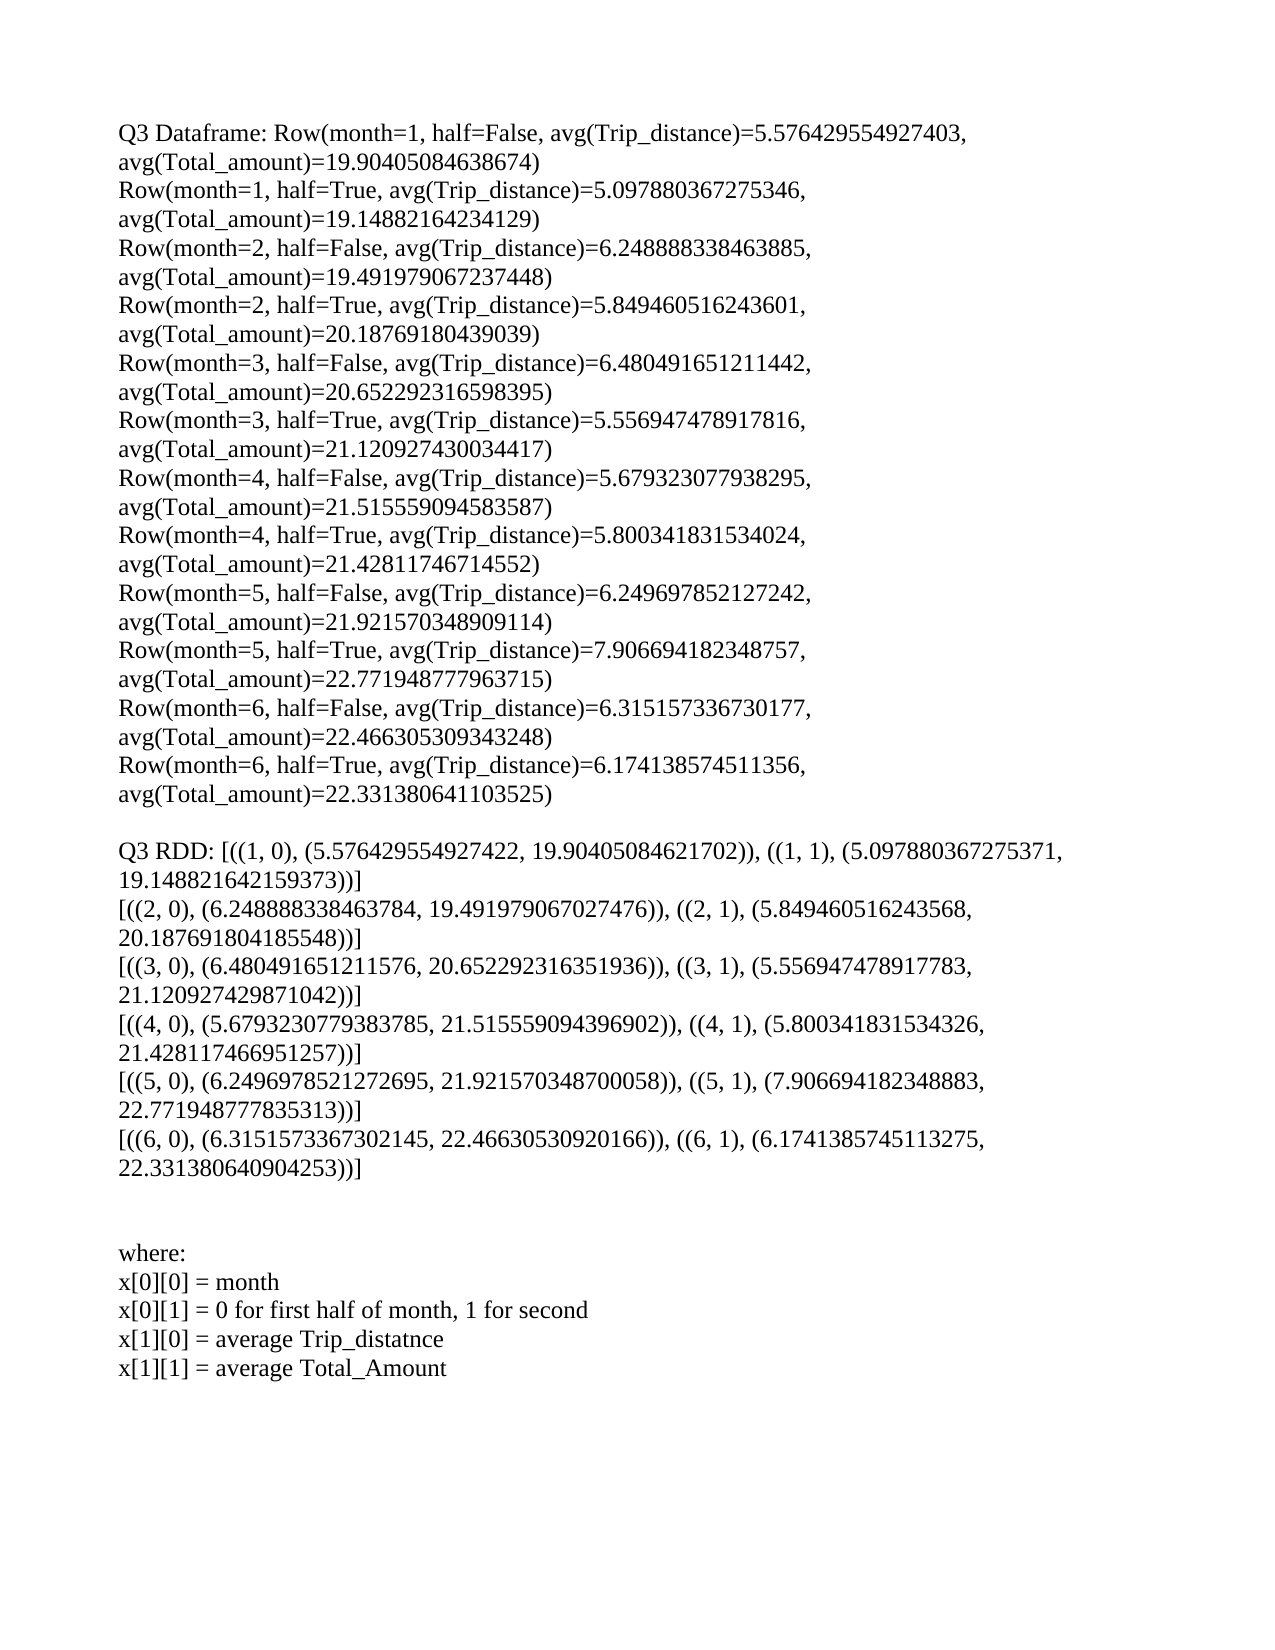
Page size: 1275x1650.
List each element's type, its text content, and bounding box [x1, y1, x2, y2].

text Row(month=3, half=False, avg(Trip_distance)=6.480491651211442, avg(Total_amount)=20.652292316598395) [118, 348, 1157, 406]
text Row(month=6, half=True, avg(Trip_distance)=6.174138574511356, avg(Total_amount)=22.331380641103525) [118, 751, 1157, 808]
text Row(month=5, half=False, avg(Trip_distance)=6.249697852127242, avg(Total_amount)=21.921570348909114) [118, 578, 1157, 636]
text Row(month=4, half=False, avg(Trip_distance)=5.679323077938295, avg(Total_amount)=21.515559094583587) [118, 463, 1157, 521]
text x[1][0] = average Trip_distatnce [118, 1324, 1157, 1353]
text where: [118, 1238, 1157, 1267]
text Row(month=2, half=True, avg(Trip_distance)=5.849460516243601, avg(Total_amount)=20.18769180439039) [118, 291, 1157, 348]
text Row(month=4, half=True, avg(Trip_distance)=5.800341831534024, avg(Total_amount)=21.42811746714552) [118, 521, 1157, 578]
text Row(month=1, half=True, avg(Trip_distance)=5.097880367275346, avg(Total_amount)=19.14882164234129) [118, 176, 1157, 233]
text [((6, 0), (6.3151573367302145, 22.46630530920166)), ((6, 1), (6.1741385745113275, 22.331380640904253))] [118, 1124, 1157, 1181]
text Row(month=3, half=True, avg(Trip_distance)=5.556947478917816, avg(Total_amount)=21.120927430034417) [118, 406, 1157, 463]
text Row(month=5, half=True, avg(Trip_distance)=7.906694182348757, avg(Total_amount)=22.771948777963715) [118, 636, 1157, 693]
text [((5, 0), (6.2496978521272695, 21.921570348700058)), ((5, 1), (7.906694182348883, 22.771948777835313))] [118, 1066, 1157, 1124]
text [((3, 0), (6.480491651211576, 20.652292316351936)), ((3, 1), (5.556947478917783, 21.120927429871042))] [118, 951, 1157, 1009]
text x[0][0] = month [118, 1267, 1157, 1296]
text Q3 Dataframe: Row(month=1, half=False, avg(Trip_distance)=5.576429554927403, avg(Total_amount)=19.90405084638674) [118, 118, 1157, 176]
text x[1][1] = average Total_Amount [118, 1353, 1157, 1382]
text [((2, 0), (6.248888338463784, 19.491979067027476)), ((2, 1), (5.849460516243568, 20.187691804185548))] [118, 894, 1157, 951]
text Q3 RDD: [((1, 0), (5.576429554927422, 19.90405084621702)), ((1, 1), (5.097880367275371, 19.148821642159373))] [118, 836, 1157, 894]
text Row(month=2, half=False, avg(Trip_distance)=6.248888338463885, avg(Total_amount)=19.491979067237448) [118, 233, 1157, 291]
text x[0][1] = 0 for first half of month, 1 for second [118, 1296, 1157, 1324]
text [((4, 0), (5.6793230779383785, 21.515559094396902)), ((4, 1), (5.800341831534326, 21.428117466951257))] [118, 1009, 1157, 1066]
text Row(month=6, half=False, avg(Trip_distance)=6.315157336730177, avg(Total_amount)=22.466305309343248) [118, 693, 1157, 751]
